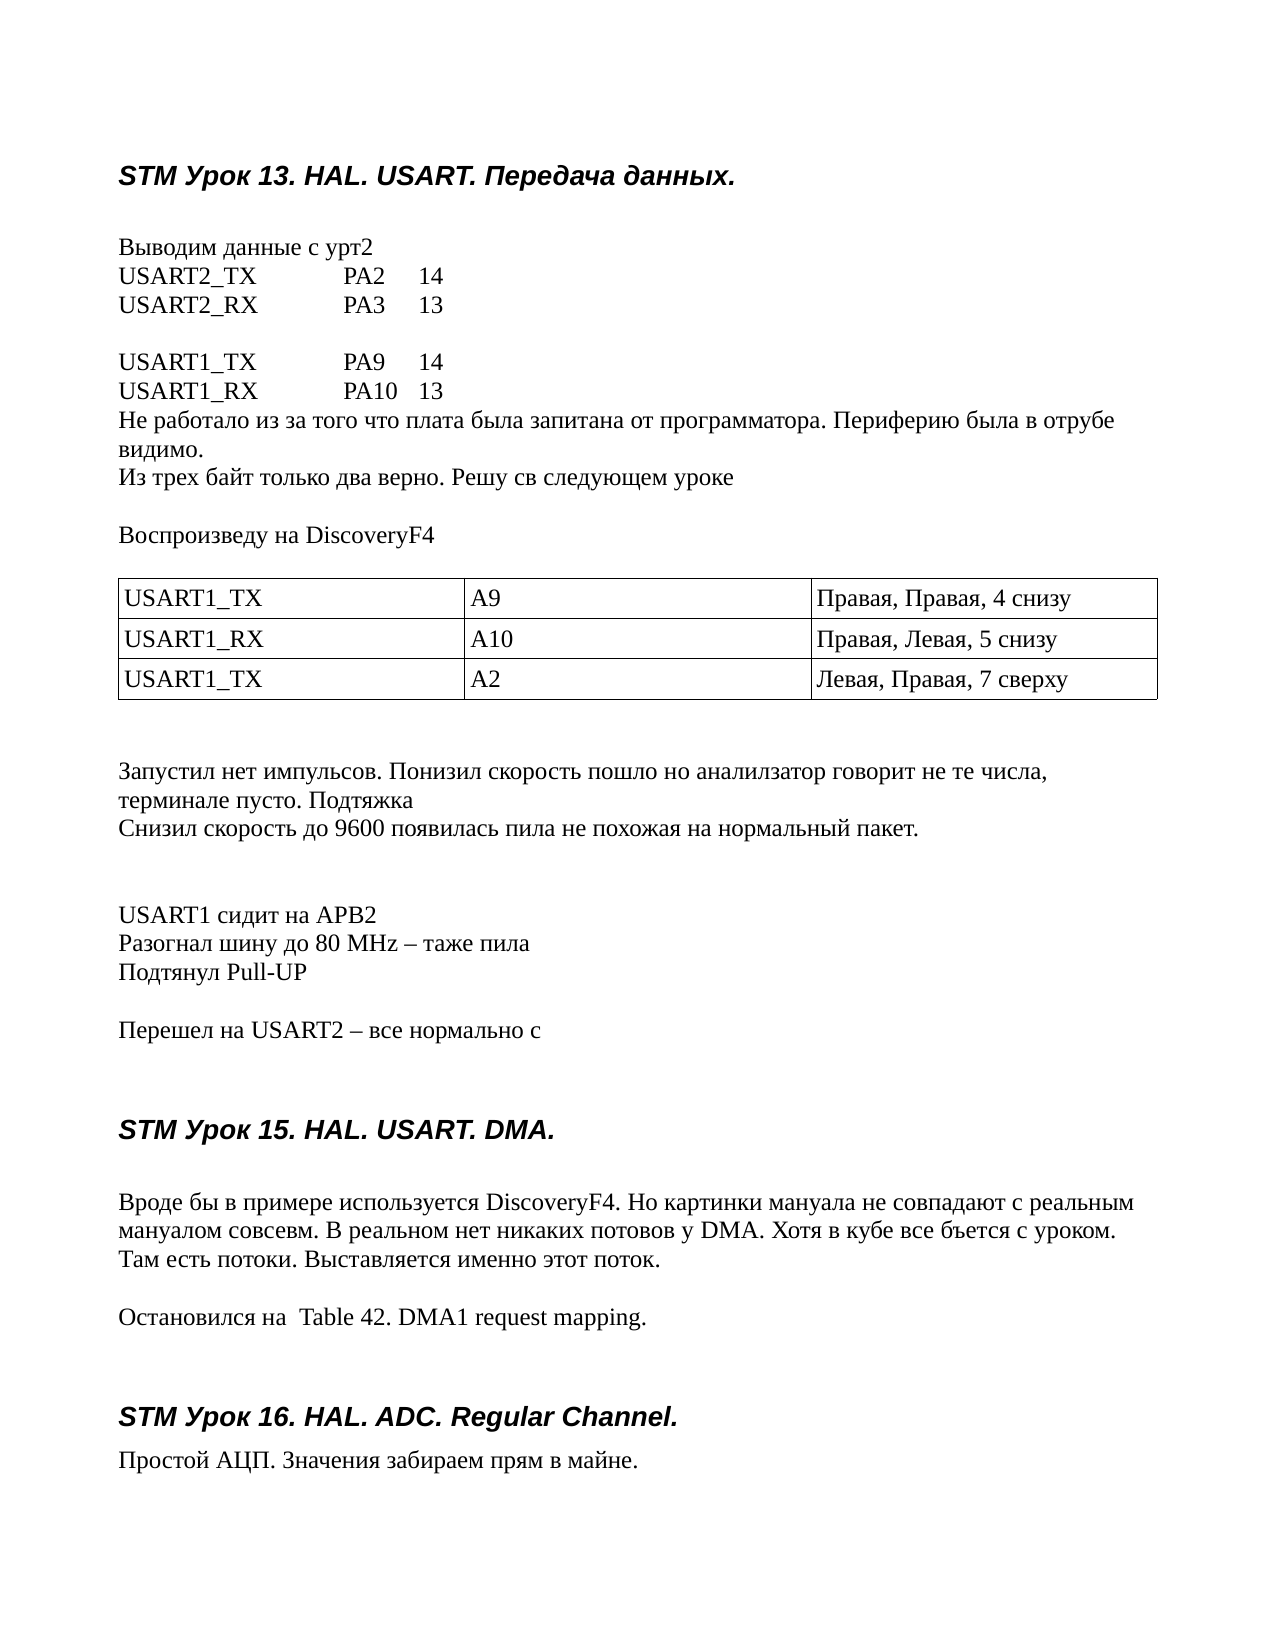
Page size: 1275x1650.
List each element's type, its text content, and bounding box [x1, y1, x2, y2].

subtitle STM Урок 15. HAL. USART. DMA. [118, 1113, 1157, 1145]
text Вроде бы в примере используется DiscoveryF4. Но картинки мануала не совпадают с реальным мануалом совсевм. В реальном нет никаких потовов у DMA. Хотя в кубе все бъется с уроком. Там есть потоки. Выставляется именно этот поток. [118, 1187, 1157, 1273]
text Не работало из за того что плата была запитана от программатора. Периферию была в отрубе видимо. [118, 405, 1157, 462]
text Воспроизведу на DiscoveryF4 [118, 520, 1157, 549]
text USART1_RX PA10 13 [118, 376, 1157, 405]
text Снизил скорость до 9600 появилась пила не похожая на нормальный пакет. [118, 813, 1157, 842]
text USART2_RX PA3 13 [118, 290, 1157, 319]
text Выводим данные с урт2 [118, 232, 1157, 261]
table_cell USART1_TX [119, 659, 464, 698]
subtitle STM Урок 16. HAL. ADC. Regular Channel. [118, 1400, 1157, 1432]
text Разогнал шину до 80 MHz – таже пила [118, 928, 1157, 957]
text USART1_TX PA9 14 [118, 347, 1157, 376]
text Подтянул Pull-UP [118, 957, 1157, 986]
text Остановился на Table 42. DMA1 request mapping. [118, 1302, 1157, 1330]
table_cell USART1_RX [119, 619, 464, 658]
text Простой АЦП. Значения забираем прям в майне. [118, 1445, 1157, 1473]
text Из трех байт только два верно. Решу св следующем уроке [118, 462, 1157, 491]
table_cell A2 [465, 659, 811, 698]
text USART1 сидит на APB2 [118, 900, 1157, 928]
subtitle STM Урок 13. HAL. USART. Передача данных. [118, 159, 1157, 191]
text Запустил нет импульсов. Понизил скорость пошло но аналилзатор говорит не те числа, терминале пусто. Подтяжка [118, 756, 1157, 813]
table_cell Левая, Правая, 7 сверху [812, 659, 1157, 698]
table_header Правая, Правая, 4 снизу [812, 579, 1157, 618]
table_header A9 [465, 579, 811, 618]
text Перешел на USART2 – все нормально с [118, 1015, 1157, 1043]
table_cell A10 [465, 619, 811, 658]
table_cell Правая, Левая, 5 снизу [812, 619, 1157, 658]
table_header USART1_TX [119, 579, 464, 618]
text USART2_TX PA2 14 [118, 261, 1157, 290]
